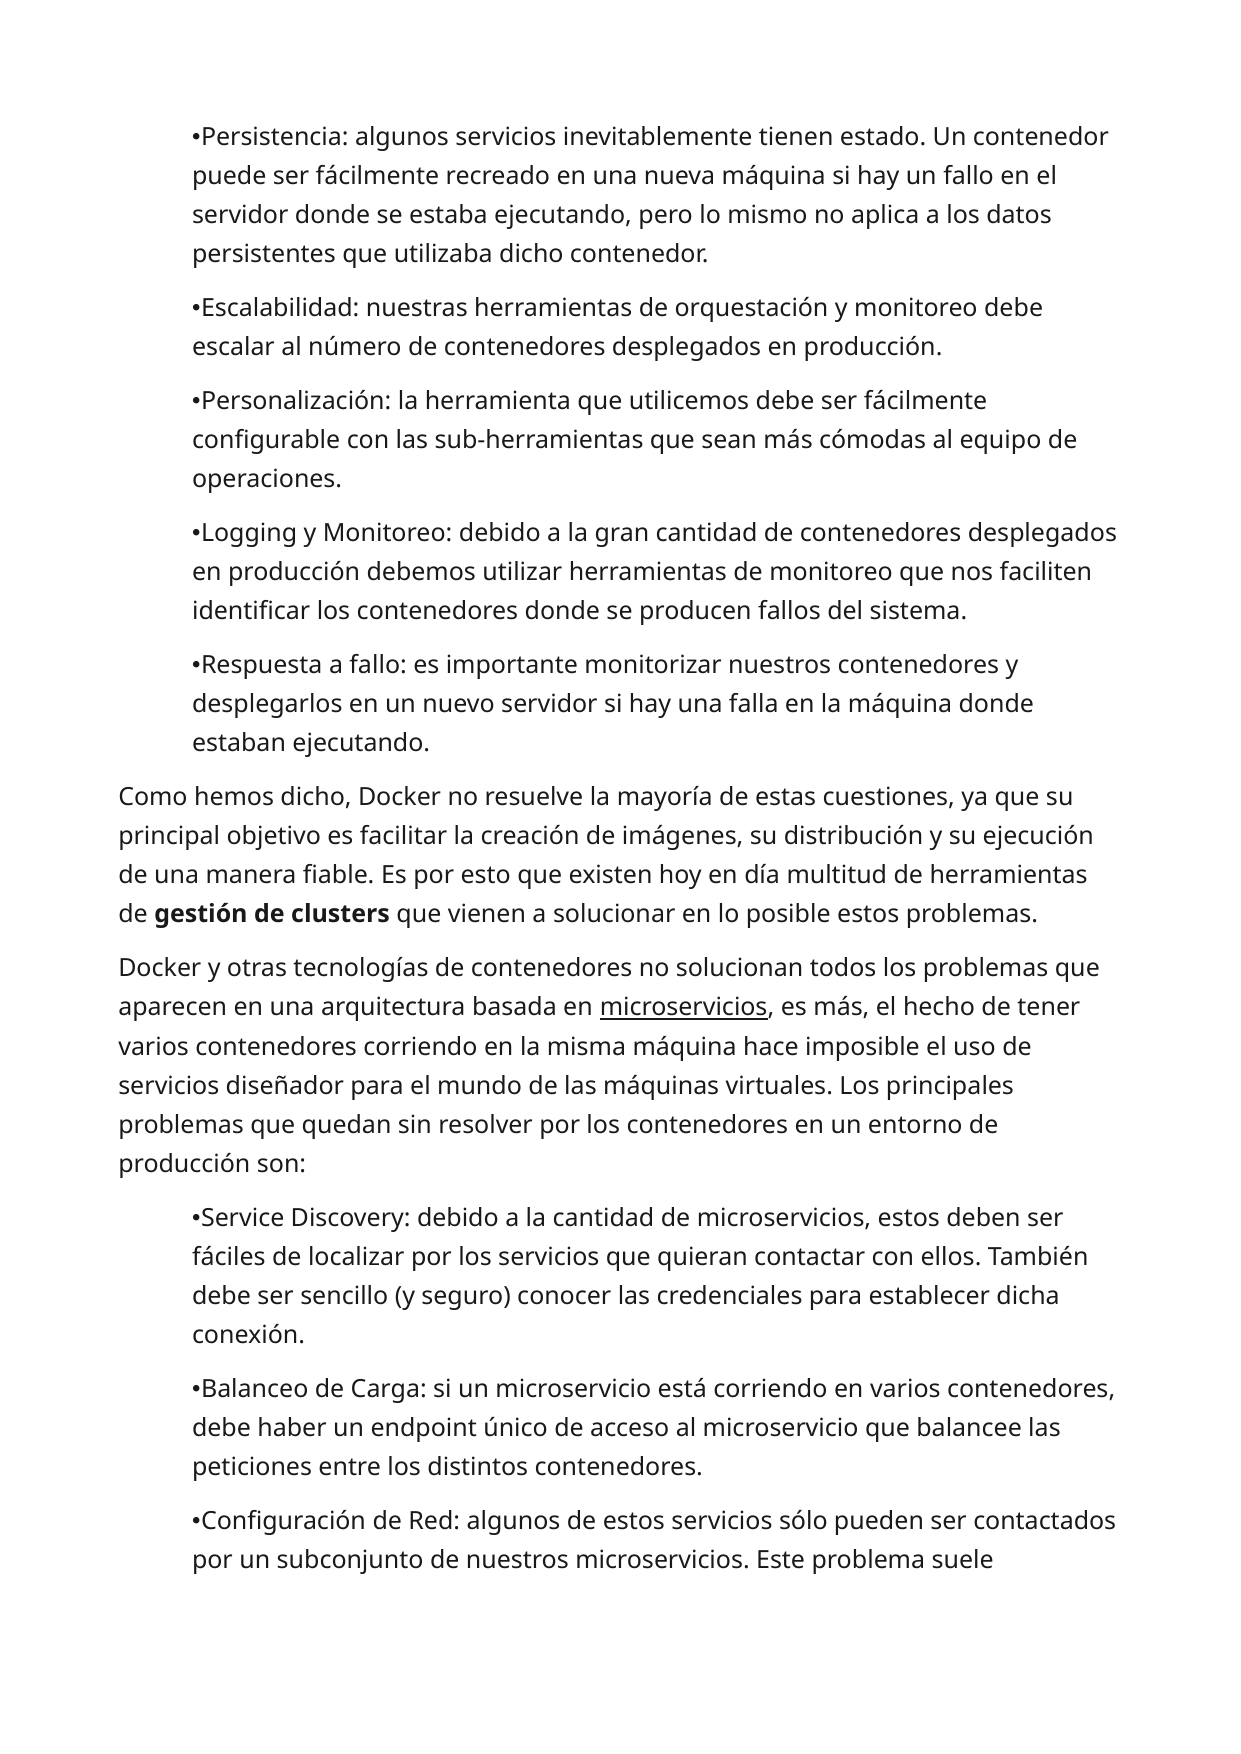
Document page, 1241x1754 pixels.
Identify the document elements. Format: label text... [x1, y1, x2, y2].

list Persistencia: algunos servicios inevitablemente tienen estado. Un contenedor puede ser fácilmente recreado en una nueva máquina si hay un fallo en el servidor donde se estaba ejecutando, pero lo mismo no aplica a los datos persistentes que utilizaba dicho contenedor. [118, 118, 1122, 270]
list Balanceo de Carga: si un microservicio está corriendo en varios contenedores, debe haber un endpoint único de acceso al microservicio que balancee las peticiones entre los distintos contenedores. [118, 1371, 1122, 1483]
list Personalización: la herramienta que utilicemos debe ser fácilmente configurable con las sub-herramientas que sean más cómodas al equipo de operaciones. [118, 382, 1122, 495]
list Logging y Monitoreo: debido a la gran cantidad de contenedores desplegados en producción debemos utilizar herramientas de monitoreo que nos faciliten identificar los contenedores donde se producen fallos del sistema. [118, 514, 1122, 627]
list Service Discovery: debido a la cantidad de microservicios, estos deben ser fáciles de localizar por los servicios que quieran contactar con ellos. También debe ser sencillo (y seguro) conocer las credenciales para establecer dicha conexión. [118, 1199, 1122, 1351]
text Docker y otras tecnologías de contenedores no solucionan todos los problemas que aparecen en una arquitectura basada en microservicios, es más, el hecho de tener varios contenedores corriendo en la misma máquina hace imposible el uso de servicios diseñador para el mundo de las máquinas virtuales. Los principales problemas que quedan sin resolver por los contenedores en un entorno de producción son: [118, 950, 1122, 1180]
list Configuración de Red: algunos de estos servicios sólo pueden ser contactados por un subconjunto de nuestros microservicios. Este problema suele [118, 1503, 1122, 1576]
text Como hemos dicho, Docker no resuelve la mayoría de estas cuestiones, ya que su principal objetivo es facilitar la creación de imágenes, su distribución y su ejecución de una manera fiable. Es por esto que existen hoy en día multitud de herramientas de gestión de clusters que vienen a solucionar en lo posible estos problemas. [118, 778, 1122, 930]
list Escalabilidad: nuestras herramientas de orquestación y monitoreo debe escalar al número de contenedores desplegados en producción. [118, 289, 1122, 363]
list Respuesta a fallo: es importante monitorizar nuestros contenedores y desplegarlos en un nuevo servidor si hay una falla en la máquina donde estaban ejecutando. [118, 646, 1122, 759]
